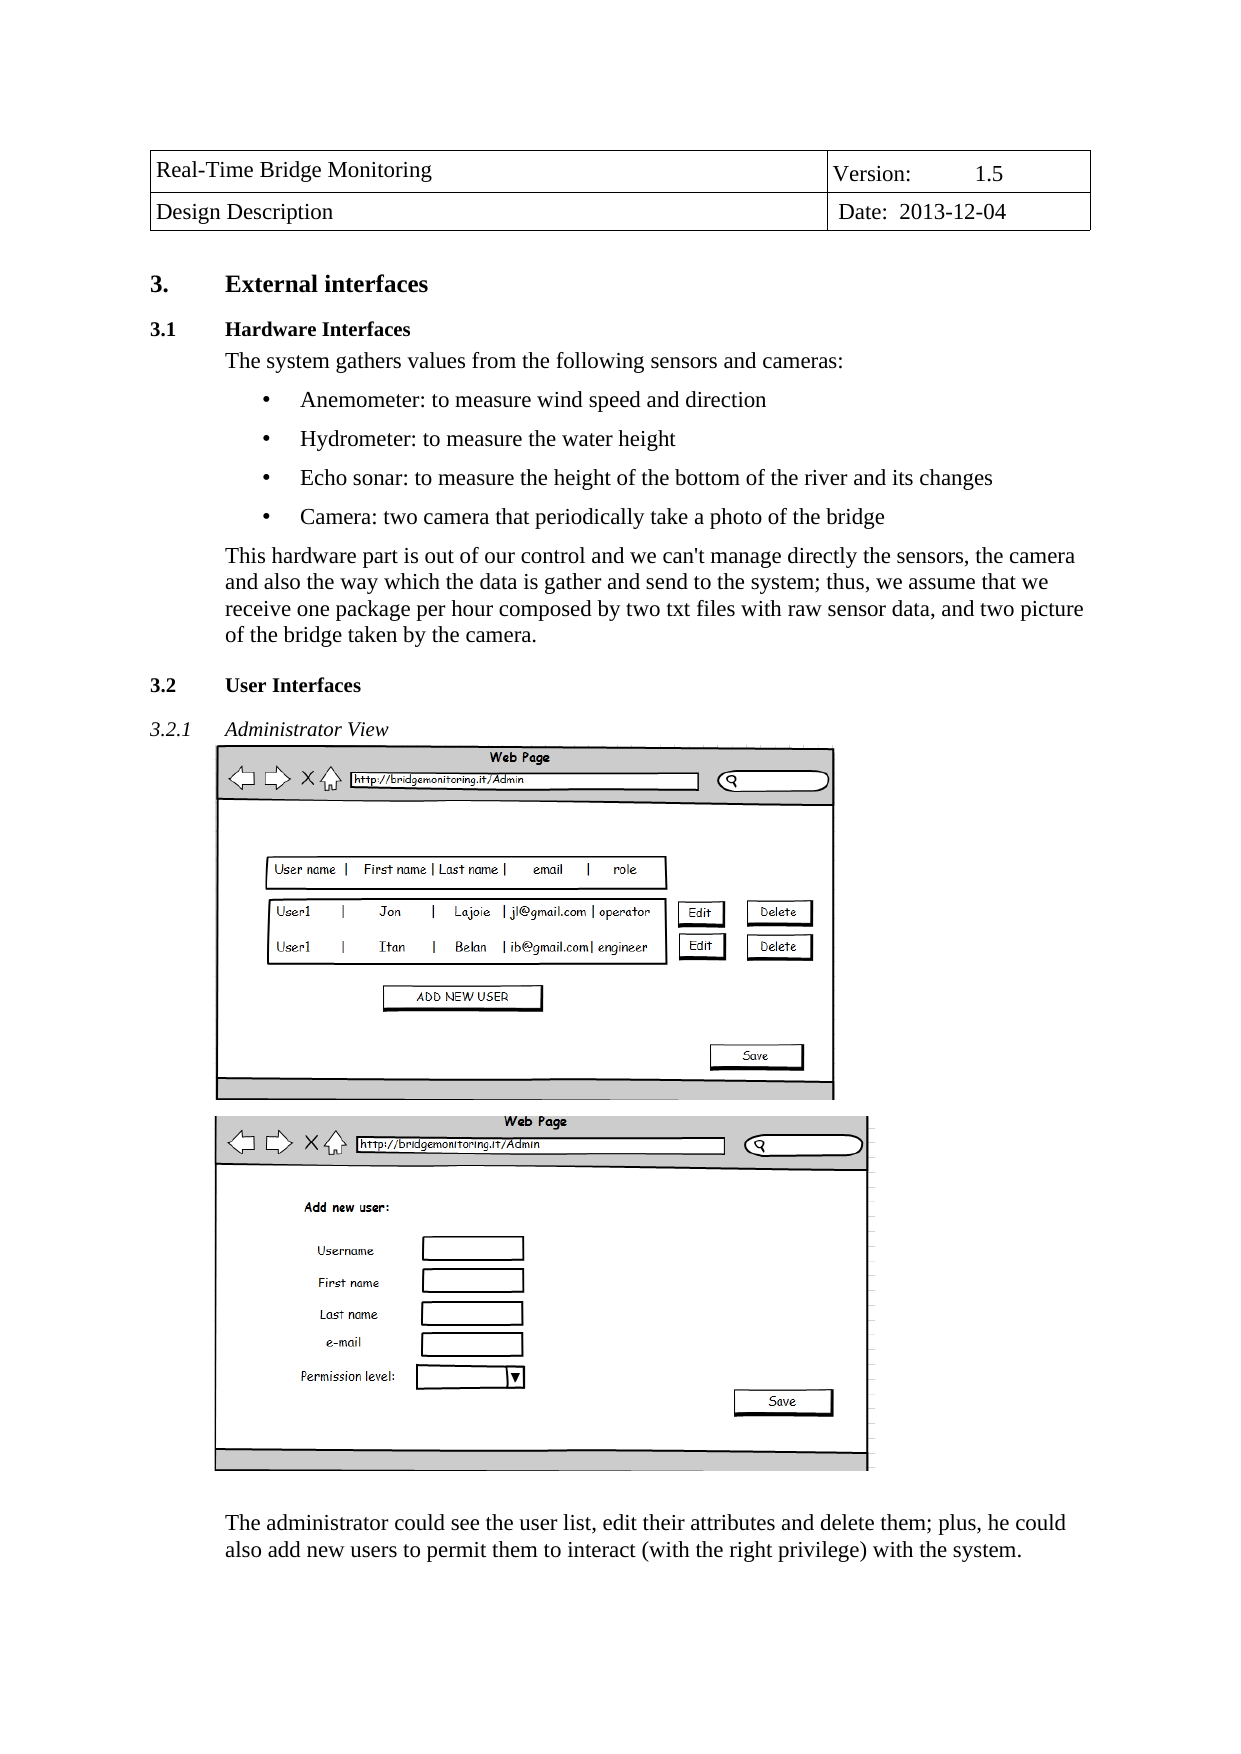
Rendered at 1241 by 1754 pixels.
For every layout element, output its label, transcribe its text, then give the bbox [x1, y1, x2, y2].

subtitle User Interfaces [150, 672, 1090, 697]
picture [214, 1116, 876, 1172]
text This hardware part is out of our control and we can't manage directly the sensors, the camera and also the way which the data is gather and send to the system; thus, we assume that we receive one package per hour composed by two txt files with raw sensor data, and two picture of the bridge taken by the camera. [225, 542, 1090, 647]
text The system gathers values from the following sensors and cameras: [225, 348, 1090, 374]
list Echo sonar: to measure the height of the bottom of the river and its changes [262, 464, 1090, 491]
subtitle Administrator View [150, 716, 1090, 741]
list Anemometer: to measure wind speed and direction [262, 386, 1090, 413]
subtitle Hardware Interfaces [150, 316, 1090, 341]
list Camera: two camera that periodically take a photo of the bridge [262, 503, 1090, 529]
list Hydrometer: to measure the water height [262, 425, 1090, 452]
text The administrator could see the user list, edit their attributes and delete them; plus, he could also add new users to permit them to interact (with the right privilege) with the system. [225, 1509, 1090, 1562]
subtitle External interfaces [150, 269, 1090, 298]
